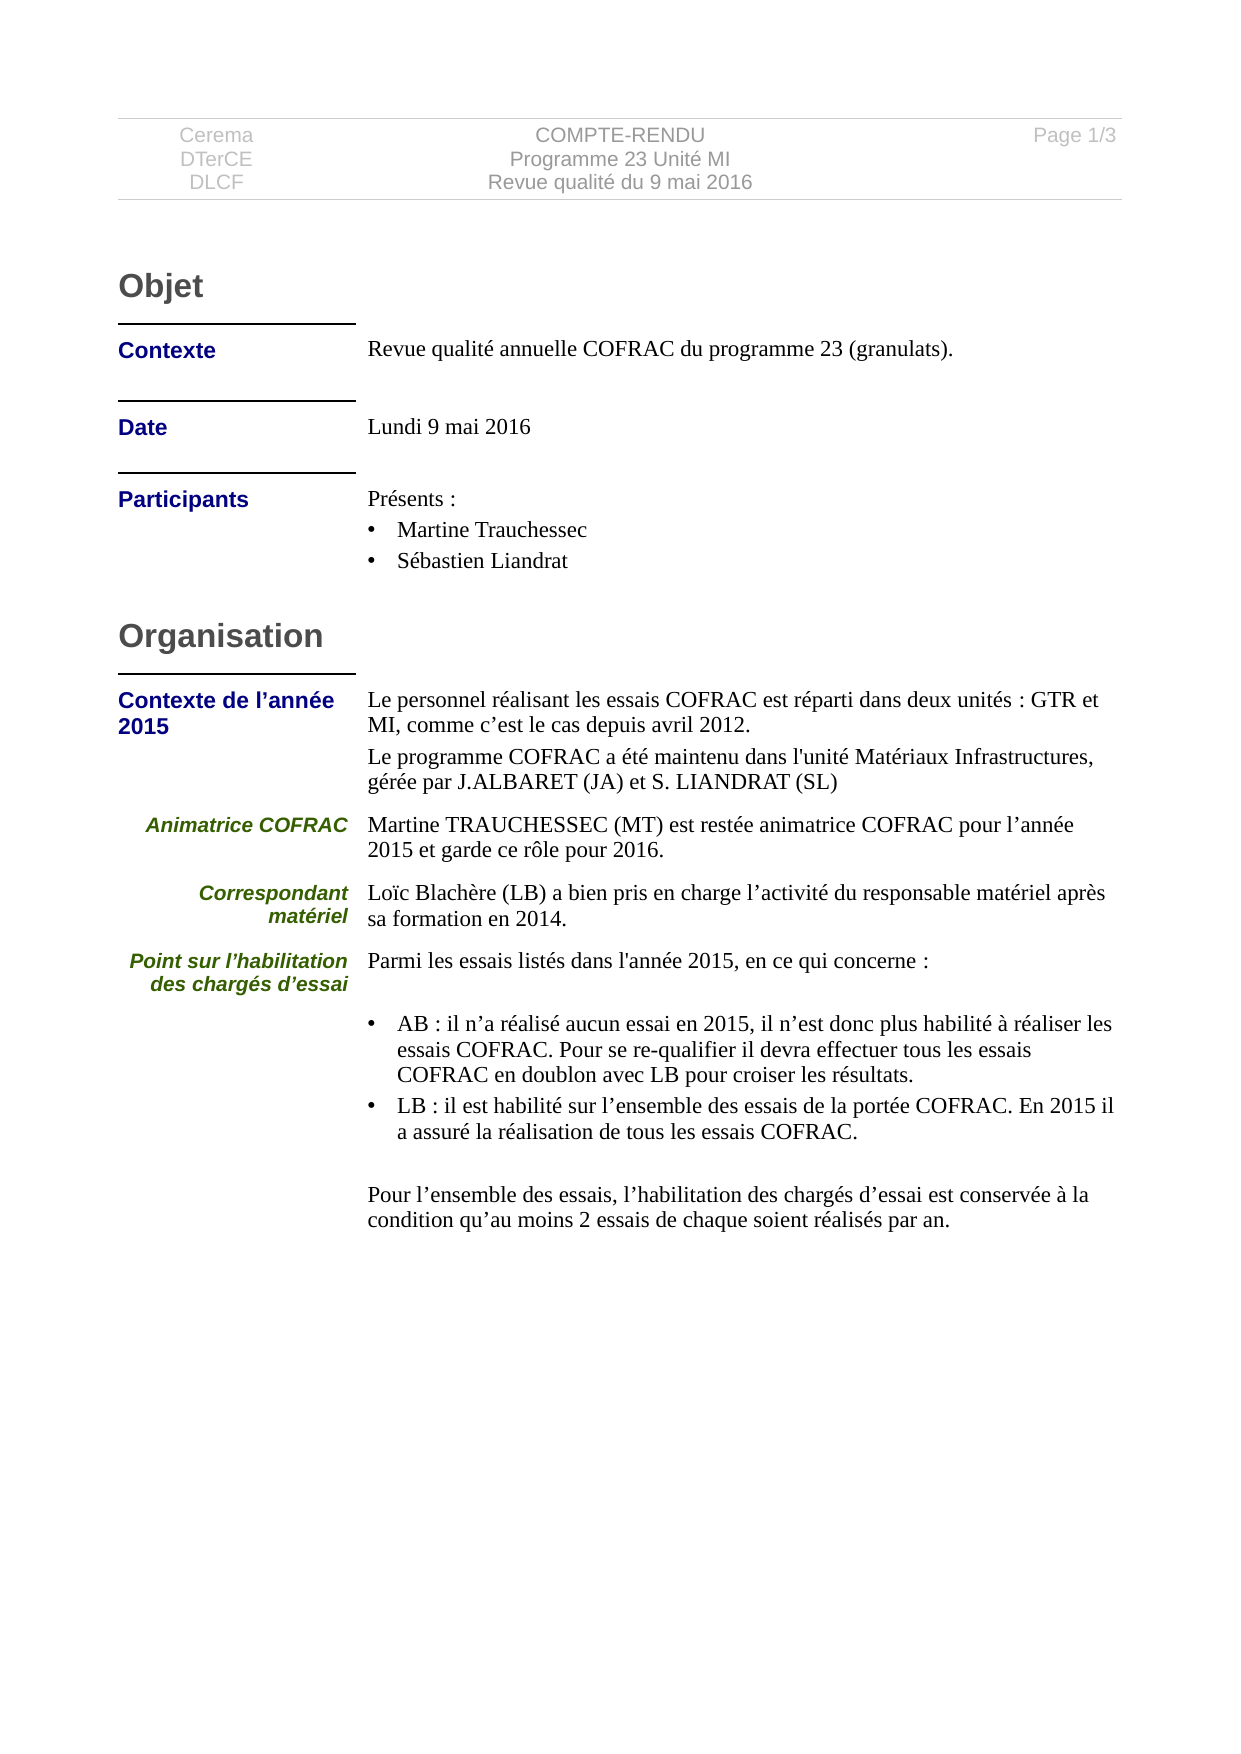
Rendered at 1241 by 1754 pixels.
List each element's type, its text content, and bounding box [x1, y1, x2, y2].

table_header Objet [118, 255, 1122, 323]
table_header Date [118, 402, 356, 446]
table_header Présents : Martine Trauchessec Sébastien Liandrat [356, 472, 1122, 580]
table_header Parmi les essais listés dans l'année 2015, en ce qui concerne : AB : il n’a réalisé aucun essai en 2015, il n’est donc plus habilité à réaliser les essais COFRAC. Pour se re-qualifier il devra effectuer tous les essais COFRAC en doublon avec LB pour croiser les résultats. LB : il est habilité sur l’ensemble des essais de la portée COFRAC. En 2015 il a assuré la réalisation de tous les essais COFRAC. Pour l’ensemble des essais, l’habilitation des chargés d’essai est conservée à la condition qu’au moins 2 essais de chaque soient réalisés par an. [356, 937, 1122, 1238]
table_header Contexte [118, 325, 356, 369]
table_header Martine TRAUCHESSEC (MT) est restée animatrice COFRAC pour l’année 2015 et garde ce rôle pour 2016. [356, 800, 1122, 869]
subtitle Organisation [118, 618, 1122, 655]
table_header Contexte de l’année 2015 [118, 675, 356, 800]
table_header Loïc Blachère (LB) a bien pris en charge l’activité du responsable matériel après sa formation en 2014. [356, 869, 1122, 937]
table_header Animatrice COFRAC [118, 800, 356, 869]
table_header Participants [118, 474, 356, 580]
table_header Correspondant matériel [118, 869, 356, 937]
table_header Le personnel réalisant les essais COFRAC est réparti dans deux unités : GTR et MI, comme c’est le cas depuis avril 2012. Le programme COFRAC a été maintenu dans l'unité Matériaux Infrastructures, gérée par J.ALBARET (JA) et S. LIANDRAT (SL) [356, 673, 1122, 800]
table_header Point sur l’habilitation des chargés d’essai [118, 937, 356, 1238]
table_header Lundi 9 mai 2016 [356, 400, 1122, 446]
table_header Revue qualité annuelle COFRAC du programme 23 (granulats). [356, 323, 1122, 369]
